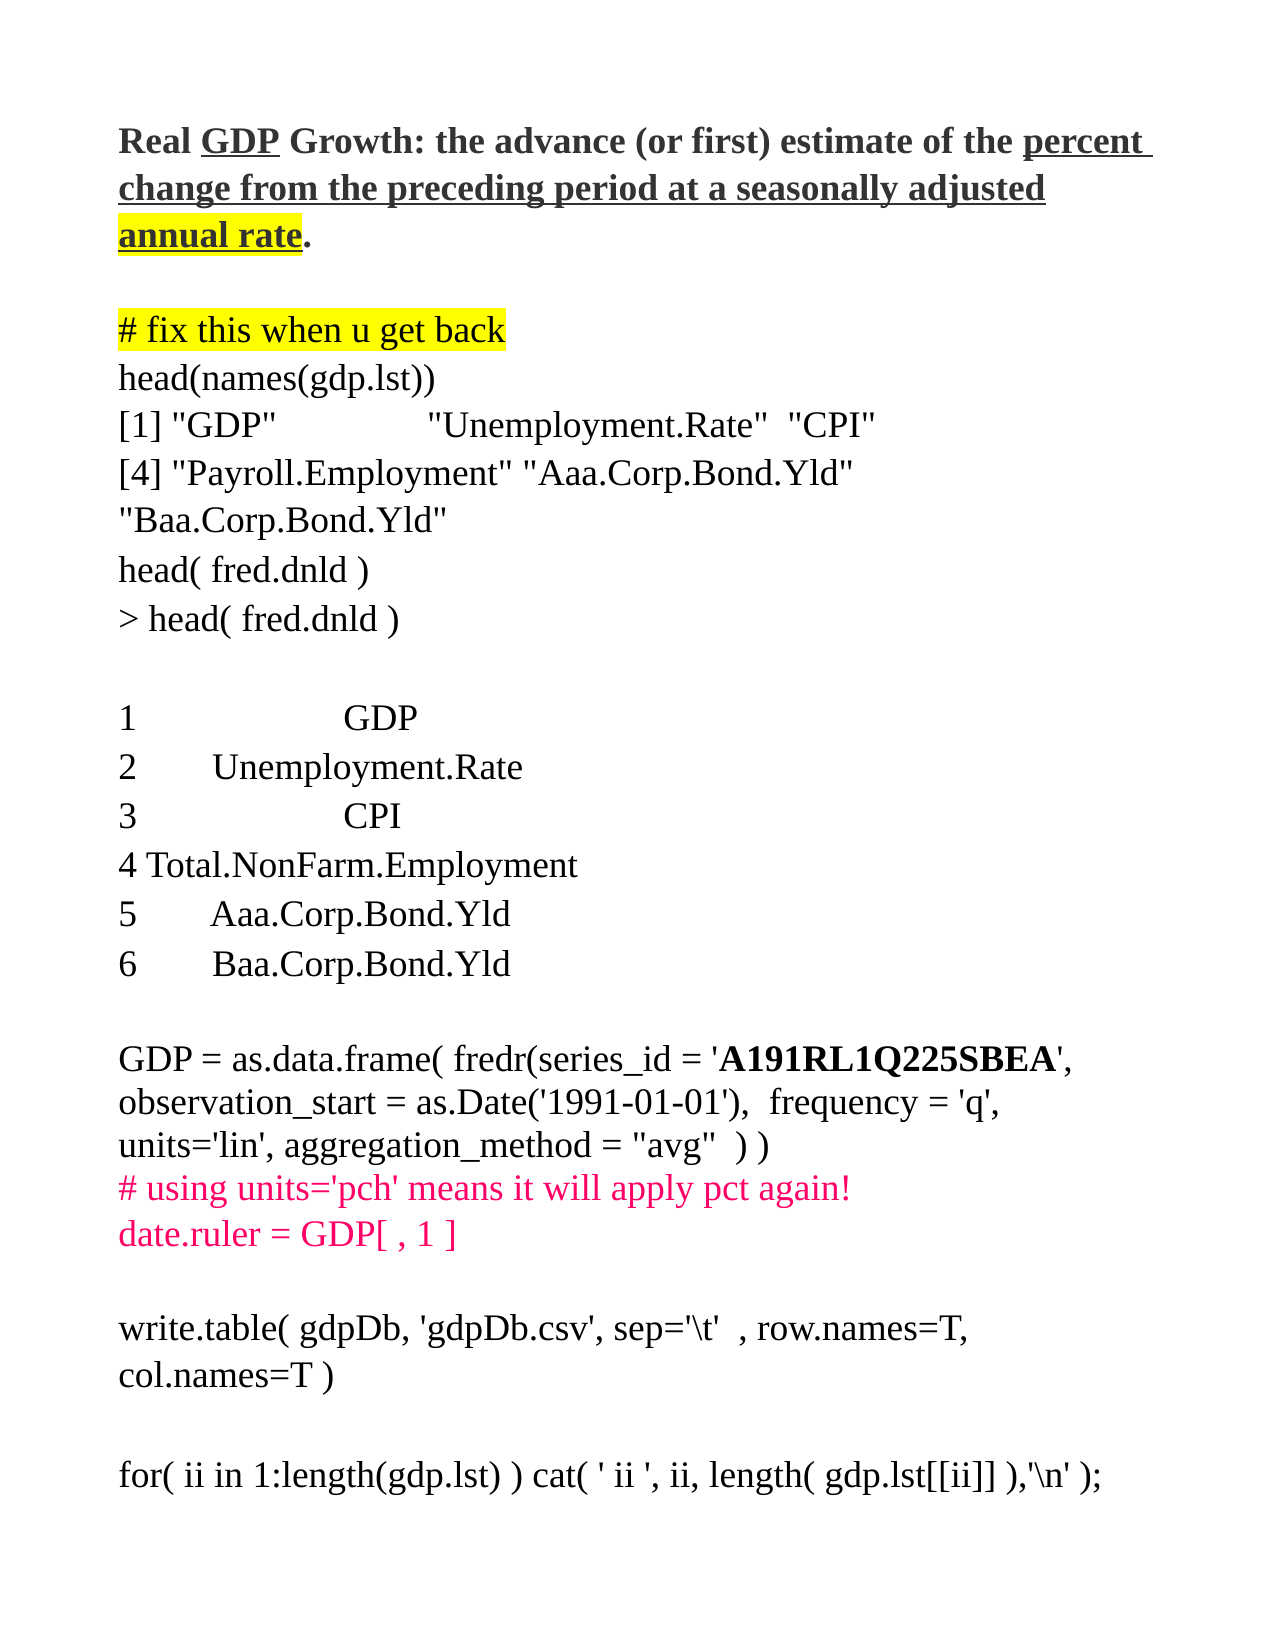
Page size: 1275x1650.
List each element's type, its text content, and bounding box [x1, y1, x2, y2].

text Real GDP Growth: the advance (or first) estimate of the percent change from the preceding period at a seasonally adjusted annual rate. [118, 118, 1157, 256]
text 3 CPI [118, 793, 1157, 837]
text # fix this when u get back [118, 308, 1157, 351]
text date.ruler = GDP[ , 1 ] [118, 1212, 1157, 1255]
text 5 Aaa.Corp.Bond.Yld [118, 892, 1157, 935]
text for( ii in 1:length(gdp.lst) ) cat( ' ii ', ii, length( gdp.lst[[ii]] ),'\n' ); [118, 1452, 1157, 1496]
text head( fred.dnld ) [118, 548, 1157, 591]
text 2 Unemployment.Rate [118, 744, 1157, 787]
text 4 Total.NonFarm.Employment [118, 843, 1157, 886]
text head(names(gdp.lst)) [118, 355, 1157, 398]
text # using units='pch' means it will apply pct again! [118, 1166, 1157, 1209]
text 6 Baa.Corp.Bond.Yld [118, 941, 1157, 984]
text write.table( gdpDb, 'gdpDb.csv', sep='\t' , row.names=T, col.names=T ) [118, 1305, 1157, 1396]
text > head( fred.dnld ) [118, 597, 1157, 640]
text GDP = as.data.frame( fredr(series_id = 'A191RL1Q225SBEA', observation_start = as.Date('1991-01-01'), frequency = 'q', units='lin', aggregation_method = "avg" ) ) [118, 1036, 1157, 1166]
text [1] "GDP" "Unemployment.Rate" "CPI" [118, 402, 1157, 446]
text 1 GDP [118, 695, 1157, 738]
text [4] "Payroll.Employment" "Aaa.Corp.Bond.Yld" "Baa.Corp.Bond.Yld" [118, 450, 1157, 540]
